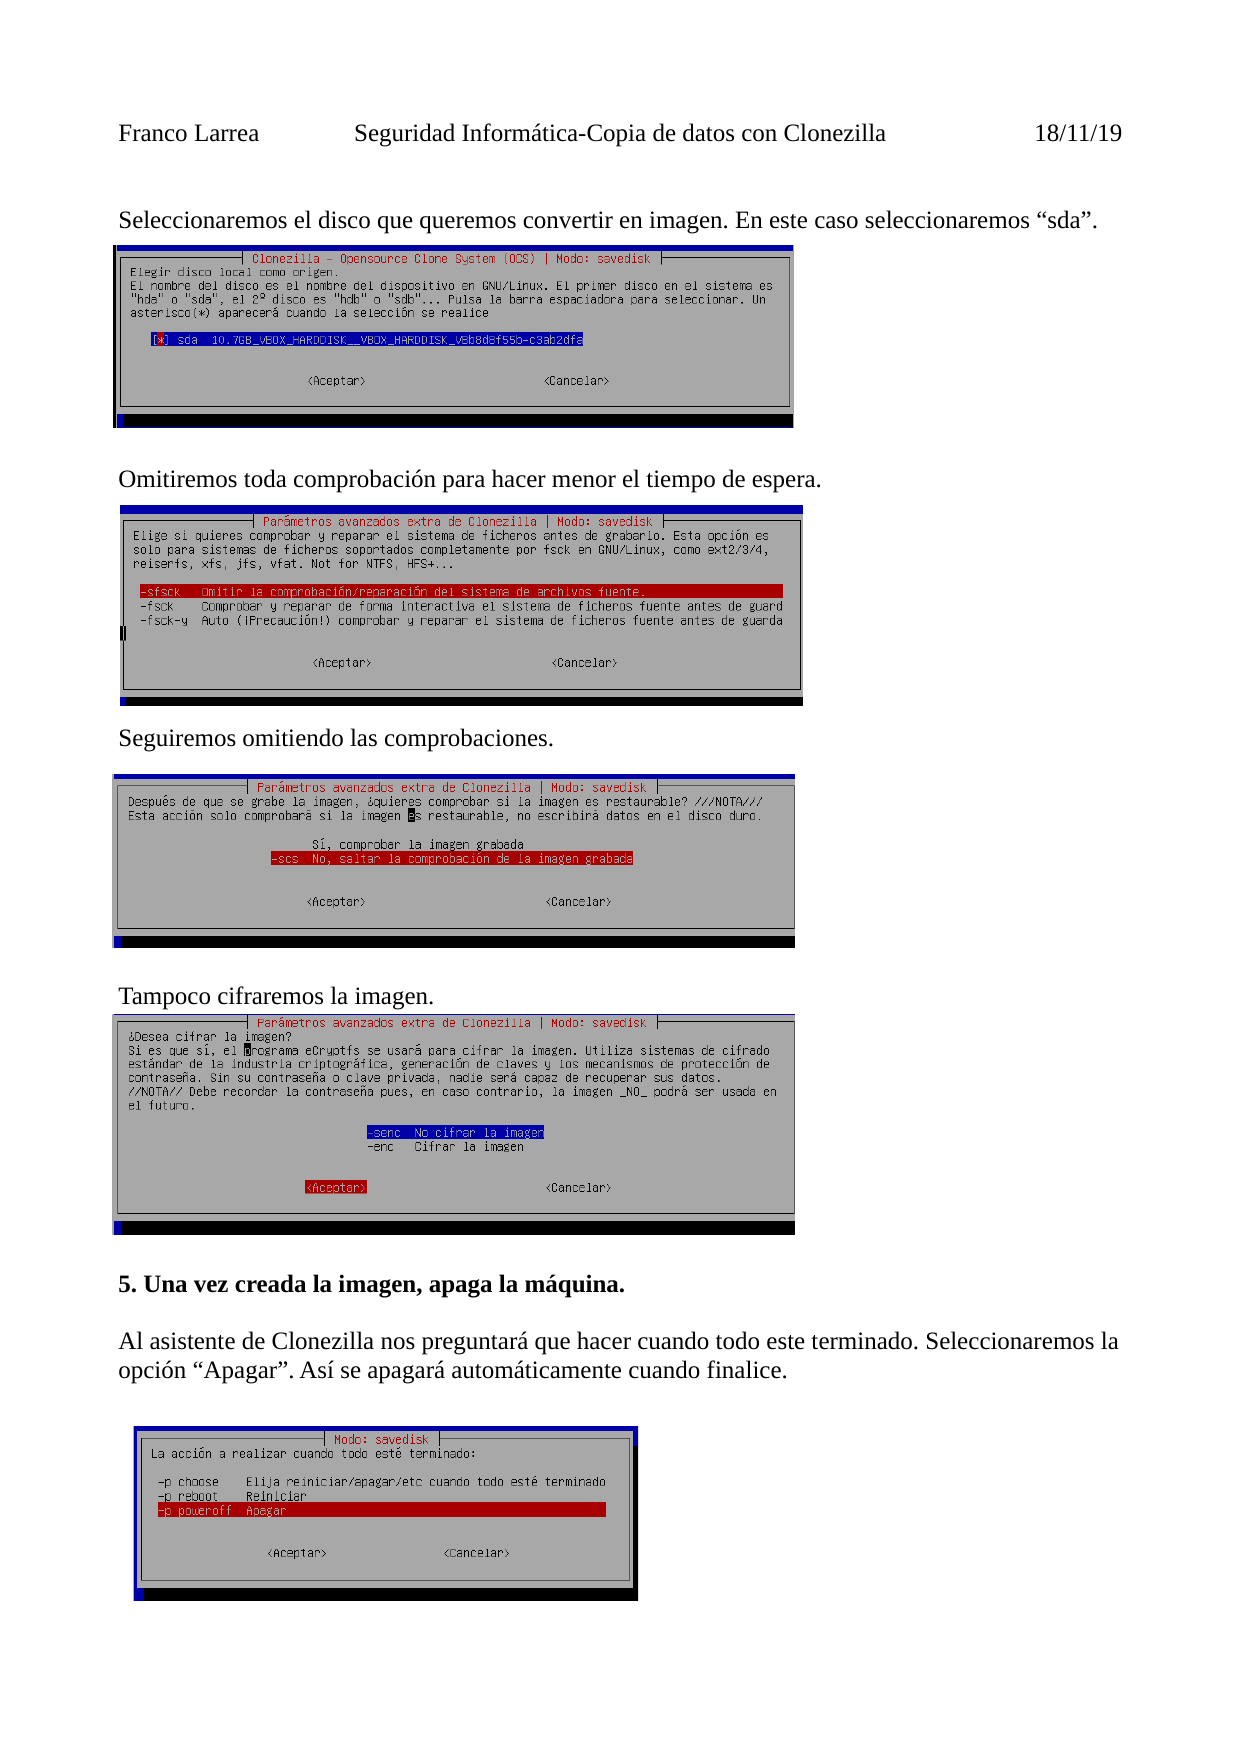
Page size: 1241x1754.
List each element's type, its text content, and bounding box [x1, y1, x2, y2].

text 5. Una vez creada la imagen, apaga la máquina. [118, 1269, 1122, 1298]
text Seguiremos omitiendo las comprobaciones. [118, 723, 1122, 751]
picture [123, 505, 795, 706]
text Seleccionaremos el disco que queremos convertir en imagen. En este caso seleccionaremos “sda”. [118, 205, 1122, 234]
picture [118, 245, 794, 428]
text Al asistente de Clonezilla nos preguntará que hacer cuando todo este terminado. Seleccionaremos la opción “Apagar”. Así se apagará automáticamente cuando finalice. [118, 1326, 1122, 1384]
text Tampoco cifraremos la imagen. [118, 981, 1122, 1010]
picture [112, 1014, 792, 1235]
picture [133, 1426, 639, 1601]
text Omitiremos toda comprobación para hacer menor el tiempo de espera. [118, 464, 1122, 493]
picture [112, 774, 792, 948]
